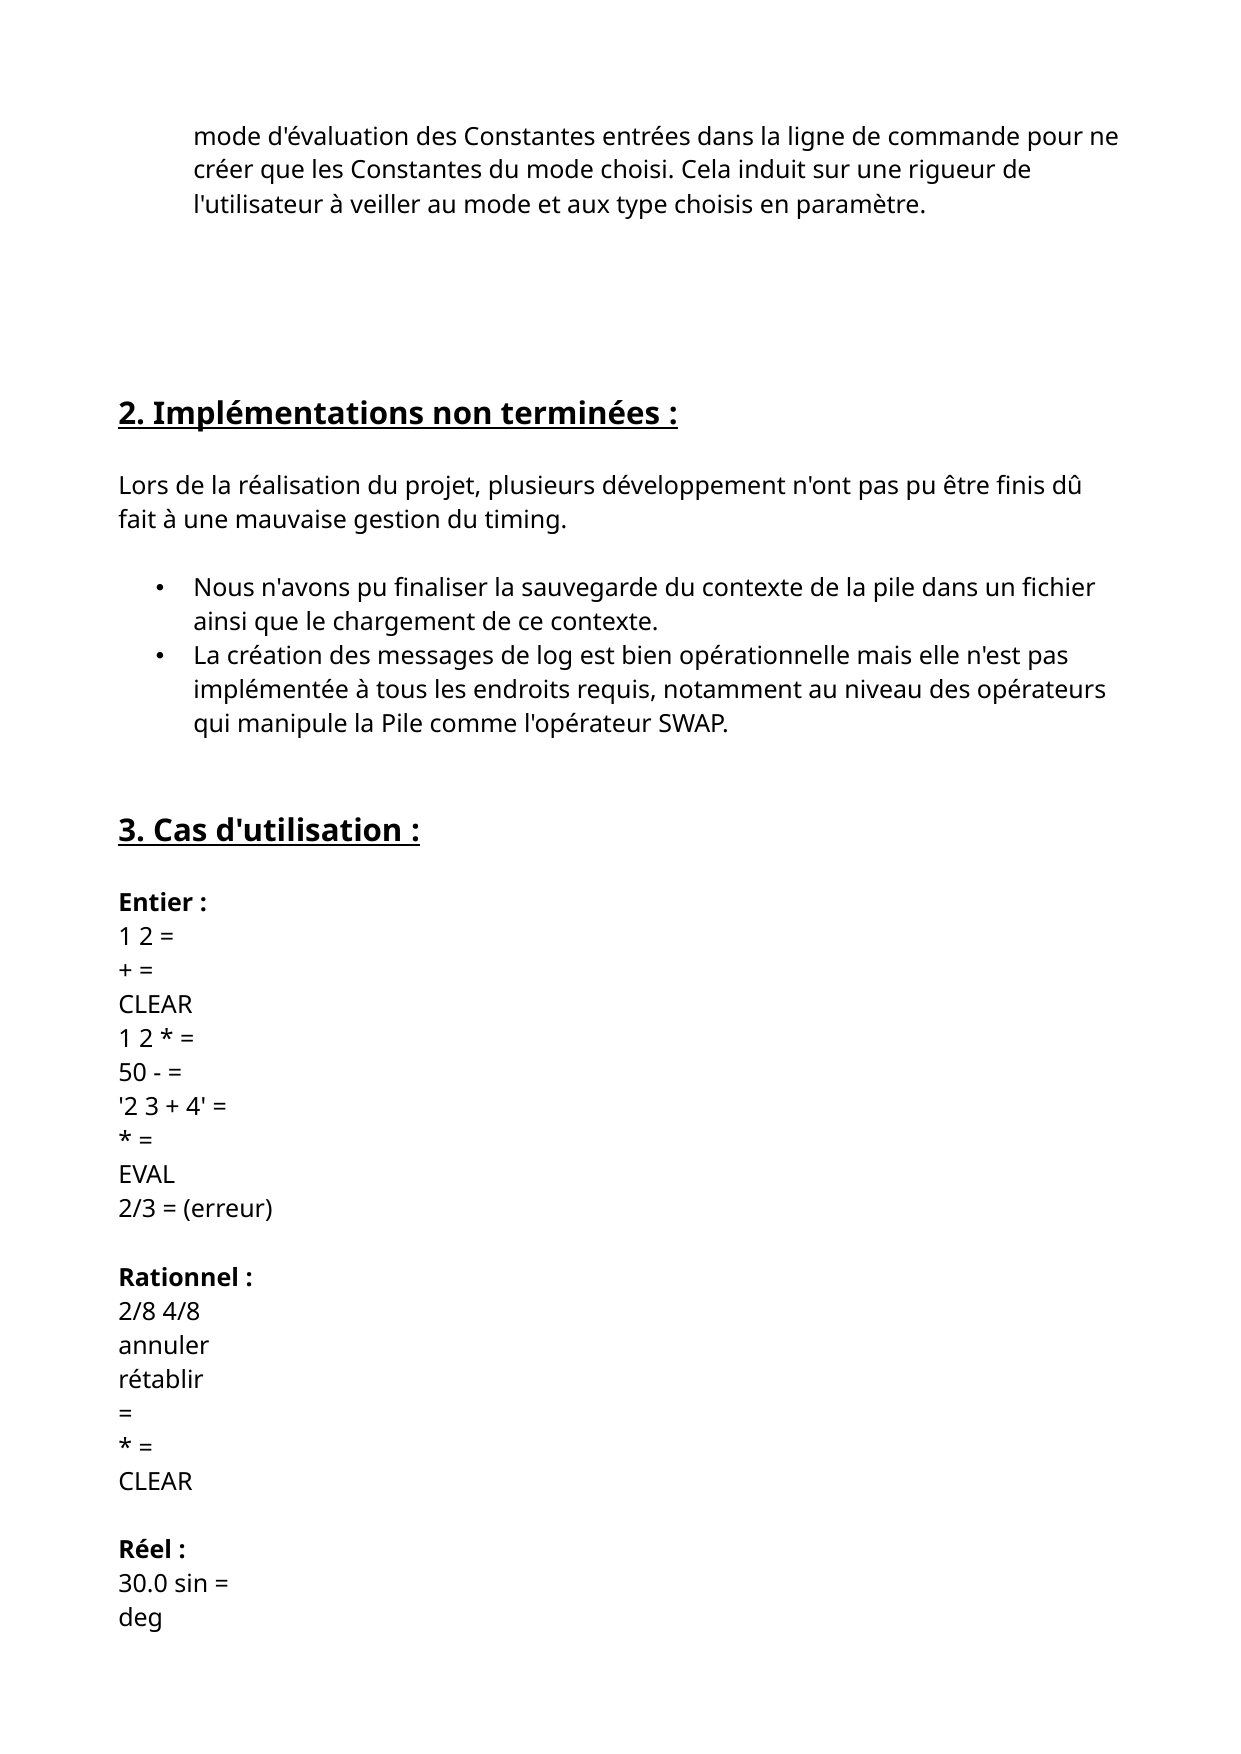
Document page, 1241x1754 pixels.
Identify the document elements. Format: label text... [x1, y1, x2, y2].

text 1 2 * = [118, 1021, 1122, 1055]
text 3. Cas d'utilisation : [118, 808, 1122, 851]
text 2/8 4/8 [118, 1293, 1122, 1327]
text rétablir [118, 1361, 1122, 1396]
list Nous n'avons pu finaliser la sauvegarde du contexte de la pile dans un fichier ainsi que le chargement de ce contexte. [156, 569, 1122, 638]
text * = [118, 1123, 1122, 1157]
text CLEAR [118, 1464, 1122, 1498]
text Rationnel : [118, 1259, 1122, 1293]
text 2. Implémentations non terminées : [118, 391, 1122, 433]
text = [118, 1396, 1122, 1429]
text 1 2 = [118, 919, 1122, 953]
list La création des messages de log est bien opérationnelle mais elle n'est pas implémentée à tous les endroits requis, notamment au niveau des opérateurs qui manipule la Pile comme l'opérateur SWAP. [156, 638, 1122, 740]
text + = [118, 953, 1122, 987]
text CLEAR [118, 987, 1122, 1021]
text EVAL [118, 1157, 1122, 1191]
text Lors de la réalisation du projet, plusieurs développement n'ont pas pu être finis dû fait à une mauvaise gestion du timing. [118, 467, 1122, 535]
text * = [118, 1429, 1122, 1464]
text deg [118, 1600, 1122, 1634]
text Réel : [118, 1532, 1122, 1566]
list mode d'évaluation des Constantes entrées dans la ligne de commande pour ne créer que les Constantes du mode choisi. Cela induit sur une rigueur de l'utilisateur à veiller au mode et aux type choisis en paramètre. [156, 118, 1122, 220]
text annuler [118, 1327, 1122, 1361]
text 2/3 = (erreur) [118, 1191, 1122, 1225]
text '2 3 + 4' = [118, 1089, 1122, 1123]
text Entier : [118, 884, 1122, 919]
text 30.0 sin = [118, 1566, 1122, 1600]
text 50 - = [118, 1055, 1122, 1089]
